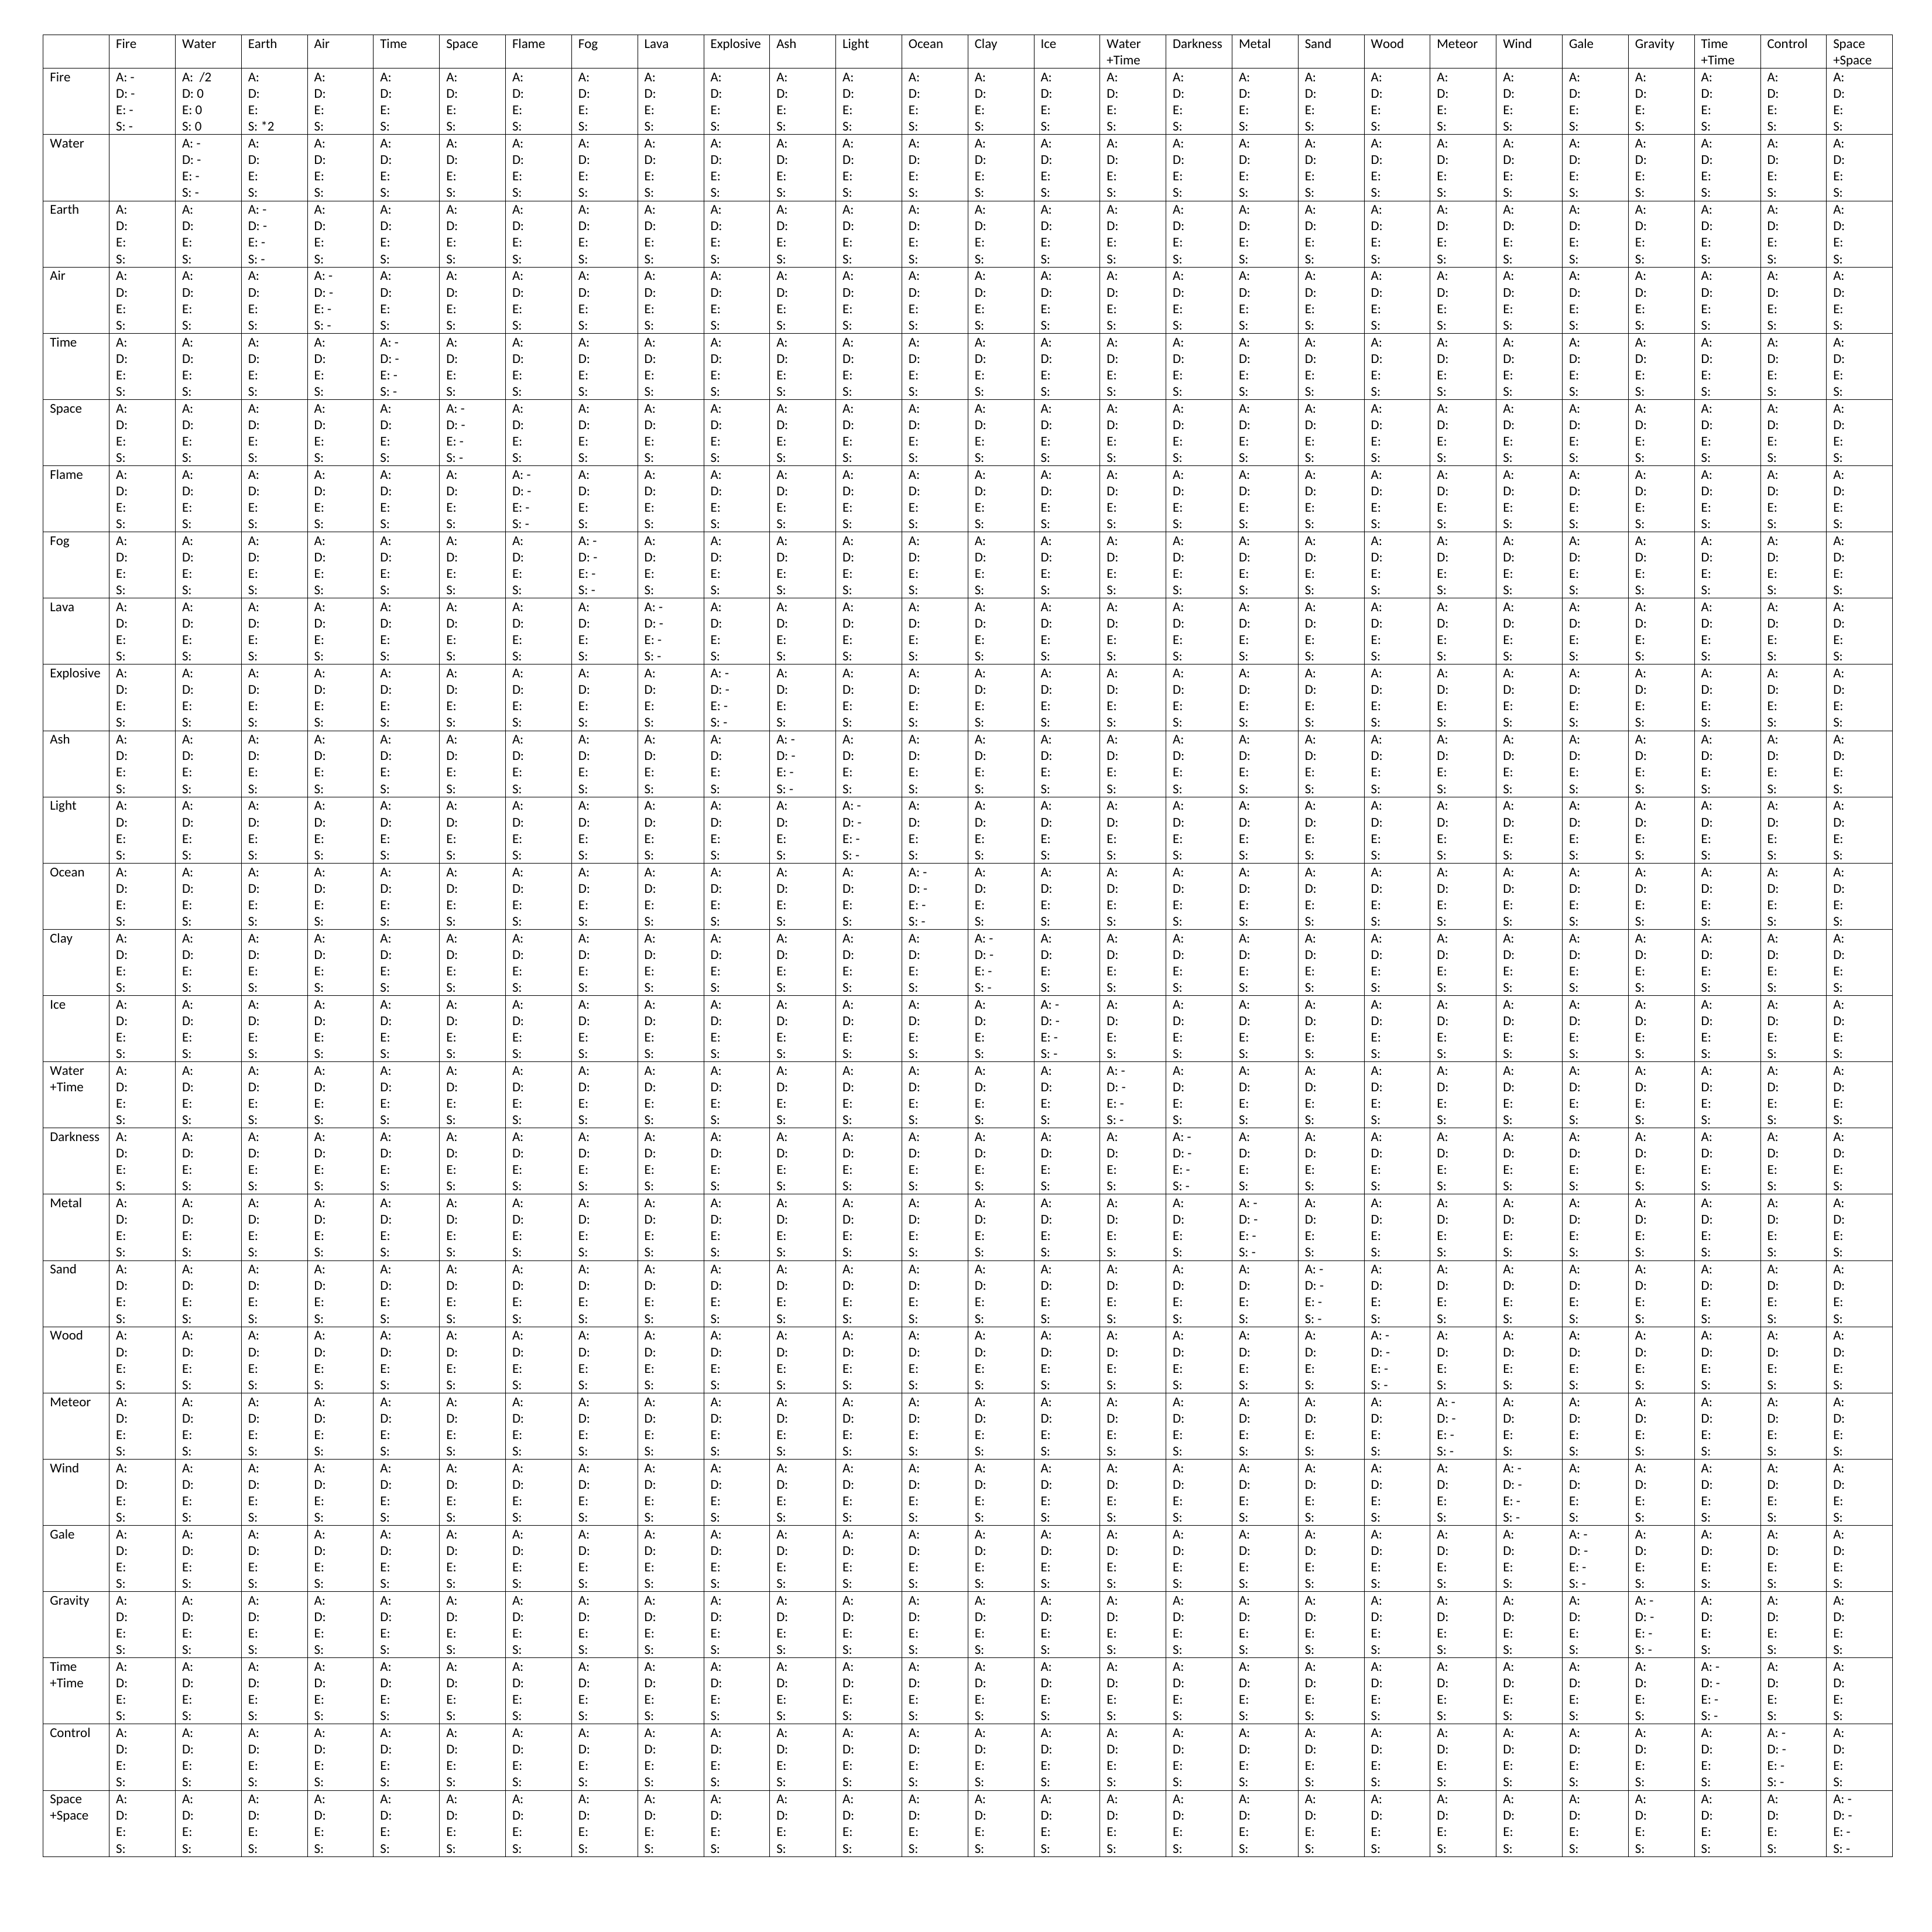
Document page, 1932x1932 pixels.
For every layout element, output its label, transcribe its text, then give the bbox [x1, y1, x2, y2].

table_cell A: D: E: S: [1232, 996, 1298, 1061]
table_cell A: D: E: S: [1430, 797, 1496, 863]
table_cell A: D: E: S: [109, 400, 175, 465]
table_cell A: D: E: S: [308, 1128, 373, 1194]
table_cell A: D: E: S: [572, 1327, 638, 1393]
table_cell A: D: E: S: [1563, 930, 1628, 995]
table_cell A: D: E: S: [308, 1592, 373, 1657]
table_cell A: D: E: S: [1695, 135, 1760, 200]
table_cell A: D: E: S: [968, 996, 1034, 1061]
table_cell A: D: E: S: [308, 532, 373, 598]
table_cell A: D: E: S: [1430, 68, 1496, 134]
table_cell A: D: E: S: [770, 797, 835, 863]
table_cell A: D: E: S: [704, 1791, 769, 1856]
table_cell A: D: E: S: [308, 1526, 373, 1591]
table_cell A: D: E: S: [374, 1128, 439, 1194]
table_cell A: D: E: S: [1034, 1658, 1099, 1724]
table_cell A: D: E: S: [770, 1526, 835, 1591]
table_cell A: D: E: S: [440, 598, 505, 664]
table_cell A: D: E: S: [1563, 1791, 1628, 1856]
table_cell A: D: E: S: [1563, 1327, 1628, 1393]
table_cell A: D: E: S: [506, 864, 571, 929]
table_cell A: D: E: S: [836, 1128, 902, 1194]
table_cell A: D: E: S: [1761, 1194, 1826, 1260]
table_cell A: D: E: S: [770, 334, 835, 399]
table_cell A: D: E: S: [1563, 1592, 1628, 1657]
table_cell A: D: E: S: [109, 598, 175, 664]
table_cell A: D: E: S: [1232, 1128, 1298, 1194]
table_cell A: D: E: S: [968, 1460, 1034, 1525]
table_cell A: D: E: S: [1034, 797, 1099, 863]
table_cell A: D: E: S: [704, 864, 769, 929]
table_cell Space +Space [43, 1791, 109, 1856]
table_cell A: D: E: S: [704, 201, 769, 267]
table_cell A: D: E: S: [1496, 996, 1562, 1061]
table_cell A: D: E: S: [1629, 466, 1694, 532]
table_cell Fire [43, 68, 109, 134]
table_cell A: D: E: S: [109, 1062, 175, 1128]
table_cell Time [43, 334, 109, 399]
table_cell A: D: E: S: [836, 864, 902, 929]
table_cell A: D: E: S: [308, 797, 373, 863]
table_header Fog [572, 35, 638, 68]
table_cell A: D: E: S: [176, 1658, 241, 1724]
table_cell A: D: E: S: [440, 1526, 505, 1591]
table_cell A: D: E: S: [506, 334, 571, 399]
table_cell A: D: E: S: [1629, 1128, 1694, 1194]
table_cell A: D: E: S: [109, 797, 175, 863]
table_cell A: D: E: S: [1695, 1724, 1760, 1790]
table_cell A: D: E: S: [1629, 1791, 1694, 1856]
table_cell Sand [43, 1261, 109, 1327]
table_cell A: D: E: S: [1034, 334, 1099, 399]
table_cell A: D: E: S: [176, 864, 241, 929]
table_cell A: D: E: S: [440, 1791, 505, 1856]
table_cell A: D: E: S: [1430, 1327, 1496, 1393]
table_cell A: D: E: S: [1232, 1327, 1298, 1393]
table_cell A: D: E: S: [176, 1327, 241, 1393]
table_cell A: D: E: S: [1430, 996, 1496, 1061]
table_header Water +Time [1100, 35, 1166, 68]
table_cell A: D: E: S: [506, 1724, 571, 1790]
table_header [43, 35, 109, 68]
table_cell A: D: E: S: [1827, 1327, 1892, 1393]
table_cell A: D: E: S: [1034, 1592, 1099, 1657]
table_cell A: D: E: S: [1232, 731, 1298, 797]
table_cell A: D: E: S: [572, 135, 638, 200]
table_cell Fog [43, 532, 109, 598]
table_cell A: D: E: S: [1232, 1261, 1298, 1327]
table_cell A: D: E: S: [770, 268, 835, 333]
table_cell A: D: E: S: [572, 864, 638, 929]
table_cell Ash [43, 731, 109, 797]
table_cell A: D: E: S: [572, 1724, 638, 1790]
table_cell A: D: E: S: [109, 1261, 175, 1327]
table_cell A: D: E: S: [506, 797, 571, 863]
table_cell A: D: E: S: [1629, 135, 1694, 200]
table_cell A: D: E: S: [1695, 268, 1760, 333]
table_cell A: D: E: S: [1496, 1658, 1562, 1724]
table_cell A: D: E: S: [836, 532, 902, 598]
table_cell A: D: E: S: [440, 996, 505, 1061]
table_cell A: D: E: S: [374, 996, 439, 1061]
table_cell A: D: E: S: [902, 1460, 968, 1525]
table_cell A: D: E: S: [176, 996, 241, 1061]
table_cell A: D: E: S: [1430, 1062, 1496, 1128]
table_cell A: D: E: S: [1166, 1791, 1232, 1856]
table_cell A: D: E: S: [968, 664, 1034, 730]
table_cell A: D: E: S: [1761, 532, 1826, 598]
table_cell A: D: E: S: [638, 68, 704, 134]
table_cell A: D: E: S: [638, 864, 704, 929]
table_cell A: D: E: S: [1299, 1592, 1364, 1657]
table_cell A: D: E: S: [506, 1062, 571, 1128]
table_cell A: D: E: S: [374, 135, 439, 200]
table_cell A: D: E: S: [704, 1327, 769, 1393]
table_cell A: D: E: S: [1695, 996, 1760, 1061]
table_cell A: D: E: S: [572, 930, 638, 995]
table_cell A: D: E: S: [1232, 1658, 1298, 1724]
table_cell A: D: E: S: [374, 1791, 439, 1856]
table_cell A: D: E: S: [1496, 731, 1562, 797]
table_cell A: D: E: S: [1629, 996, 1694, 1061]
table_cell A: D: E: S: [242, 1128, 307, 1194]
table_cell A: D: E: S: [374, 797, 439, 863]
table_cell A: D: E: S: [1827, 731, 1892, 797]
table_cell Ice [43, 996, 109, 1061]
table_cell A: D: E: S: [109, 1327, 175, 1393]
table_cell A: D: E: S: [1563, 334, 1628, 399]
table_cell A: D: E: S: [1299, 1791, 1364, 1856]
table_cell Clay [43, 930, 109, 995]
table_cell A: D: E: S: [242, 400, 307, 465]
table_header Flame [506, 35, 571, 68]
table_cell A: D: E: S: [440, 1128, 505, 1194]
table_cell A: D: E: S: [638, 1327, 704, 1393]
table_cell A: D: E: S: [902, 201, 968, 267]
table_cell A: D: E: S: [1695, 598, 1760, 664]
table_cell A: D: E: S: [836, 1327, 902, 1393]
table_cell A: D: E: S: [1629, 1658, 1694, 1724]
table_cell A: D: E: S: [109, 1526, 175, 1591]
table_cell A: D: E: S: [902, 466, 968, 532]
table_cell A: D: E: S: [1496, 1261, 1562, 1327]
table_cell A: D: E: S: [1365, 1658, 1430, 1724]
table_cell A: D: E: S: [109, 1128, 175, 1194]
table_cell A: D: E: S: [1827, 1592, 1892, 1657]
table_cell A: D: E: S: [1299, 1526, 1364, 1591]
table_cell A: D: E: S: [109, 731, 175, 797]
table_cell A: D: E: S: [374, 400, 439, 465]
table_cell A: D: E: S: [242, 532, 307, 598]
table_cell A: D: E: S: [638, 1194, 704, 1260]
table_cell A: D: E: S: [1299, 996, 1364, 1061]
table_cell A: D: E: S: [374, 1658, 439, 1724]
table_cell A: D: E: S: [1629, 268, 1694, 333]
table_cell A: D: E: S: [1827, 1393, 1892, 1459]
table_cell A: D: E: S: [506, 1128, 571, 1194]
table_cell A: D: E: S: [1496, 1194, 1562, 1260]
table_cell A: D: E: S: [1299, 400, 1364, 465]
table_cell A: D: E: S: [308, 731, 373, 797]
table_cell A: D: E: S: [704, 996, 769, 1061]
table_cell A: D: E: S: [638, 1062, 704, 1128]
table_cell A: D: E: S: [1100, 68, 1166, 134]
table_cell A: D: E: S: [242, 731, 307, 797]
table_cell A: D: E: S: [1299, 1460, 1364, 1525]
table_cell Flame [43, 466, 109, 532]
table_cell A: D: E: S: [1430, 466, 1496, 532]
table_cell A: D: E: S: [440, 68, 505, 134]
table_cell A: D: E: S: [1695, 1327, 1760, 1393]
table_cell A: D: E: S: [638, 1261, 704, 1327]
table_cell A: D: E: S: [1100, 996, 1166, 1061]
table_cell A: D: E: S: [308, 1194, 373, 1260]
table_cell A: D: E: S: [1761, 400, 1826, 465]
table_cell A: D: E: S: [1166, 1062, 1232, 1128]
table_cell A: D: E: S: [109, 864, 175, 929]
table_cell A: D: E: S: [1827, 268, 1892, 333]
table_cell A: D: E: S: [1496, 400, 1562, 465]
table_cell A: D: E: S: [902, 68, 968, 134]
table_cell A: D: E: S: [1232, 135, 1298, 200]
table_cell A: D: E: S: [968, 864, 1034, 929]
table_cell A: D: E: S: [968, 68, 1034, 134]
table_cell A: D: E: S: [506, 664, 571, 730]
table_cell A: D: E: S: [1100, 1128, 1166, 1194]
table_cell A: D: E: S: [572, 664, 638, 730]
table_cell A: D: E: S: [242, 135, 307, 200]
table_cell Meteor [43, 1393, 109, 1459]
table_cell A: D: E: S: [506, 930, 571, 995]
table_cell A: - D: - E: - S: - [572, 532, 638, 598]
table_cell A: D: E: S: [1761, 135, 1826, 200]
table_cell A: D: E: S: [242, 1724, 307, 1790]
table_cell A: D: E: S: [1232, 1062, 1298, 1128]
table_cell A: D: E: S: [1827, 400, 1892, 465]
table_cell A: D: E: S: [1100, 1194, 1166, 1260]
table_cell A: D: E: S: [1034, 1460, 1099, 1525]
table_cell A: D: E: S: [1100, 1791, 1166, 1856]
table_cell A: D: E: S: [1299, 466, 1364, 532]
table_cell A: D: E: S: [1629, 1194, 1694, 1260]
table_cell Water [43, 135, 109, 200]
table_cell A: D: E: S: [1629, 1460, 1694, 1525]
table_cell A: D: E: S: [308, 201, 373, 267]
table_cell A: D: E: S: [1695, 466, 1760, 532]
table_cell A: D: E: S: [1034, 1724, 1099, 1790]
table_cell A: D: E: S: [1299, 268, 1364, 333]
table_cell A: D: E: S: [836, 1724, 902, 1790]
table_cell A: D: E: S: [638, 1393, 704, 1459]
table_cell A: D: E: S: [1496, 1128, 1562, 1194]
table_cell A: D: E: S: [1761, 1791, 1826, 1856]
table_cell A: D: E: S: [902, 1261, 968, 1327]
table_cell A: D: E: S: [242, 268, 307, 333]
table_cell A: D: E: S: [1100, 400, 1166, 465]
table_cell A: D: E: S: [1100, 135, 1166, 200]
table_cell A: D: E: S: [1563, 1128, 1628, 1194]
table_cell A: D: E: S: [1827, 598, 1892, 664]
table_cell A: D: E: S: [572, 68, 638, 134]
table_cell A: D: E: S: [440, 1261, 505, 1327]
table_cell A: D: E: S: [572, 598, 638, 664]
table_cell A: D: E: S: [308, 1791, 373, 1856]
table_cell A: D: E: S: [176, 1261, 241, 1327]
table_cell A: - D: - E: - S: - [1496, 1460, 1562, 1525]
table_cell A: D: E: S: [1232, 1791, 1298, 1856]
table_cell A: D: E: S: [770, 532, 835, 598]
table_cell A: D: E: S: [1761, 268, 1826, 333]
table_cell Light [43, 797, 109, 863]
table_cell A: D: E: S: [704, 930, 769, 995]
table_cell A: D: E: S: [1563, 268, 1628, 333]
table_cell A: D: E: S: [836, 1460, 902, 1525]
table_cell A: D: E: S: [440, 466, 505, 532]
table_cell A: D: E: S: [572, 1658, 638, 1724]
table_cell A: D: E: S: [902, 1791, 968, 1856]
table_cell A: D: E: S: [902, 532, 968, 598]
table_cell A: D: E: S: [1563, 864, 1628, 929]
table_cell A: D: E: S: [1166, 1327, 1232, 1393]
table_cell A: D: E: S: [1100, 864, 1166, 929]
table_cell A: D: E: S: [1827, 1194, 1892, 1260]
table_header Ocean [902, 35, 968, 68]
table_cell A: D: E: S: [704, 1724, 769, 1790]
table_cell A: - D: - E: - S: - [638, 598, 704, 664]
table_cell A: D: E: S: [176, 1592, 241, 1657]
table_cell A: - D: - E: - S: - [836, 797, 902, 863]
table_cell A: D: E: S: [1496, 1791, 1562, 1856]
table_cell A: D: E: S: [1166, 1261, 1232, 1327]
table_cell A: D: E: S: [1166, 1526, 1232, 1591]
table_cell A: D: E: S: [770, 930, 835, 995]
table_cell A: D: E: S: [572, 1592, 638, 1657]
table_cell A: D: E: S: [902, 1327, 968, 1393]
table_cell A: D: E: S: [1166, 532, 1232, 598]
table_cell A: D: E: S: [1430, 1460, 1496, 1525]
table_cell A: D: E: S: [1695, 1062, 1760, 1128]
table_header Ash [770, 35, 835, 68]
table_cell A: D: E: S: [440, 731, 505, 797]
table_cell A: D: E: S: [704, 532, 769, 598]
table_cell A: D: E: S: [1629, 1261, 1694, 1327]
table_cell A: D: E: S: [1629, 1724, 1694, 1790]
table_cell A: D: E: S: [374, 1393, 439, 1459]
table_cell A: D: E: S: [1430, 598, 1496, 664]
table_header Gravity [1629, 35, 1694, 68]
table_cell A: D: E: S: [1761, 201, 1826, 267]
table_cell A: D: E: S: [968, 466, 1034, 532]
table_cell A: D: E: S: [1365, 135, 1430, 200]
table_cell A: D: E: S: [902, 664, 968, 730]
table_cell A: D: E: S: [836, 334, 902, 399]
table_cell A: D: E: S: [1563, 1658, 1628, 1724]
table_cell A: D: E: S: [1034, 1791, 1099, 1856]
table_cell A: D: E: S: [1695, 930, 1760, 995]
table_cell A: - D: - E: - S: - [1299, 1261, 1364, 1327]
table_cell A: D: E: S: [770, 1791, 835, 1856]
table_header Time +Time [1695, 35, 1760, 68]
table_cell A: D: E: S: [506, 68, 571, 134]
table_cell A: D: E: S: [440, 1327, 505, 1393]
table_cell A: D: E: S: [704, 731, 769, 797]
table_cell A: D: E: S: [440, 135, 505, 200]
table_cell A: D: E: S: [506, 400, 571, 465]
table_header Explosive [704, 35, 769, 68]
table_cell A: D: E: S: [1166, 1460, 1232, 1525]
table_cell A: D: E: S: [308, 996, 373, 1061]
table_cell A: D: E: S: [1034, 1261, 1099, 1327]
table_cell A: D: E: S: [1100, 731, 1166, 797]
table_cell A: - D: - E: - S: - [109, 68, 175, 134]
table_cell A: D: E: S: [1365, 1194, 1430, 1260]
table_cell A: D: E: S: [572, 1460, 638, 1525]
table_cell A: D: E: S: [440, 930, 505, 995]
table_cell A: D: E: S: [1496, 930, 1562, 995]
table_cell A: D: E: S: [242, 996, 307, 1061]
table_cell A: D: E: S: [1166, 797, 1232, 863]
table_cell A: D: E: S: [374, 1526, 439, 1591]
table_cell A: D: E: S: [836, 731, 902, 797]
table_cell Wind [43, 1460, 109, 1525]
table_cell A: D: E: S: [506, 201, 571, 267]
table_cell A: D: E: S: [1299, 1194, 1364, 1260]
table_cell A: D: E: S: [440, 1592, 505, 1657]
table_cell A: D: E: S: [968, 1526, 1034, 1591]
table_cell A: D: E: S: [968, 1194, 1034, 1260]
table_cell A: D: E: S: [1695, 797, 1760, 863]
table_cell A: D: E: S: [1629, 400, 1694, 465]
table_cell A: D: E: S: [1761, 1592, 1826, 1657]
table_cell A: D: E: S: [1232, 864, 1298, 929]
table_cell A: D: E: S: [902, 1062, 968, 1128]
table_cell A: D: E: S: [1299, 1658, 1364, 1724]
table_cell A: D: E: S: [1827, 664, 1892, 730]
table_cell A: D: E: S: [308, 664, 373, 730]
table_cell A: D: E: S: [1761, 68, 1826, 134]
table_cell A: - D: - E: - S: - [1827, 1791, 1892, 1856]
table_cell A: - D: - E: - S: - [1761, 1724, 1826, 1790]
table_cell Darkness [43, 1128, 109, 1194]
table_cell A: D: E: S: [836, 1393, 902, 1459]
table_header Fire [109, 35, 175, 68]
table_cell A: D: E: S: [1496, 1062, 1562, 1128]
table_cell A: D: E: S: [1827, 68, 1892, 134]
table_cell A: D: E: S: [242, 334, 307, 399]
table_cell A: D: E: S: [1232, 268, 1298, 333]
table_cell A: D: E: S: [1034, 466, 1099, 532]
table_cell A: D: E: S: [902, 1128, 968, 1194]
table_cell A: D: E: S: [1629, 1062, 1694, 1128]
table_cell A: D: E: S: [1496, 334, 1562, 399]
table_cell A: D: E: S: [1695, 1592, 1760, 1657]
table_cell A: D: E: S: [1563, 466, 1628, 532]
table_cell A: D: E: S: [1100, 201, 1166, 267]
table_cell A: D: E: S: [638, 797, 704, 863]
table_cell A: D: E: S: [1034, 1393, 1099, 1459]
table_cell A: D: E: S: [374, 68, 439, 134]
table_cell A: D: E: S: [308, 1658, 373, 1724]
table_cell A: D: E: S: [308, 598, 373, 664]
table_cell A: D: E: S: [1100, 1592, 1166, 1657]
table_cell A: D: E: S: *2 [242, 68, 307, 134]
table_cell A: D: E: S: [968, 598, 1034, 664]
table_cell A: D: E: S: [770, 1327, 835, 1393]
table_cell A: D: E: S: [1827, 1128, 1892, 1194]
table_cell A: D: E: S: [902, 268, 968, 333]
table_cell A: D: E: S: [440, 532, 505, 598]
table_cell A: D: E: S: [1034, 864, 1099, 929]
table_cell A: D: E: S: [638, 996, 704, 1061]
table_cell A: D: E: S: [1629, 334, 1694, 399]
table_cell A: D: E: S: [440, 1724, 505, 1790]
table_cell A: D: E: S: [1827, 864, 1892, 929]
table_cell A: D: E: S: [1563, 68, 1628, 134]
table_header Space +Space [1827, 35, 1892, 68]
table_cell A: D: E: S: [109, 334, 175, 399]
table_cell A: D: E: S: [1695, 1393, 1760, 1459]
table_cell A: D: E: S: [1629, 864, 1694, 929]
table_cell A: - D: - E: - S: - [1430, 1393, 1496, 1459]
table_cell A: D: E: S: [1695, 864, 1760, 929]
table_header Meteor [1430, 35, 1496, 68]
table_cell A: D: E: S: [308, 1327, 373, 1393]
table_cell A: D: E: S: [1034, 1327, 1099, 1393]
table_cell A: D: E: S: [1496, 1393, 1562, 1459]
table_cell A: D: E: S: [1232, 68, 1298, 134]
table_cell Explosive [43, 664, 109, 730]
table_cell A: D: E: S: [1695, 1261, 1760, 1327]
table_cell A: D: E: S: [242, 1460, 307, 1525]
table_cell A: D: E: S: [506, 268, 571, 333]
table_cell A: D: E: S: [1232, 1526, 1298, 1591]
table_cell A: D: E: S: [638, 731, 704, 797]
table_cell A: D: E: S: [902, 797, 968, 863]
table_cell A: D: E: S: [770, 664, 835, 730]
table_cell A: D: E: S: [572, 1261, 638, 1327]
table_cell A: D: E: S: [770, 996, 835, 1061]
table_cell A: D: E: S: [968, 1724, 1034, 1790]
table_cell A: D: E: S: [176, 1460, 241, 1525]
table_cell A: D: E: S: [1232, 532, 1298, 598]
table_cell A: D: E: S: [506, 1261, 571, 1327]
table_cell A: D: E: S: [109, 664, 175, 730]
table_cell A: D: E: S: [902, 996, 968, 1061]
table_cell A: D: E: S: [1100, 1261, 1166, 1327]
table_cell A: D: E: S: [704, 268, 769, 333]
table_cell A: D: E: S: [109, 466, 175, 532]
table_cell A: D: E: S: [1166, 731, 1232, 797]
table_cell A: D: E: S: [242, 466, 307, 532]
table_cell A: D: E: S: [1827, 1658, 1892, 1724]
table_cell A: D: E: S: [1365, 334, 1430, 399]
table_cell A: D: E: S: [1761, 1526, 1826, 1591]
table_cell A: D: E: S: [572, 1128, 638, 1194]
table_cell A: D: E: S: [572, 268, 638, 333]
table_cell A: D: E: S: [704, 1128, 769, 1194]
table_cell A: D: E: S: [1761, 996, 1826, 1061]
table_cell [109, 135, 175, 200]
table_cell A: D: E: S: [1166, 1658, 1232, 1724]
table_cell A: D: E: S: [704, 1062, 769, 1128]
table_cell A: D: E: S: [1100, 1724, 1166, 1790]
table_cell A: D: E: S: [1166, 864, 1232, 929]
table_cell A: D: E: S: [1365, 1128, 1430, 1194]
table_cell A: D: E: S: [968, 1658, 1034, 1724]
table_cell A: D: E: S: [902, 1658, 968, 1724]
table_cell A: D: E: S: [704, 797, 769, 863]
table_cell A: D: E: S: [1299, 598, 1364, 664]
table_cell A: D: E: S: [1827, 996, 1892, 1061]
table_cell A: D: E: S: [968, 268, 1034, 333]
table_cell A: D: E: S: [1299, 532, 1364, 598]
table_cell A: D: E: S: [1166, 334, 1232, 399]
table_cell A: D: E: S: [968, 334, 1034, 399]
table_cell A: D: E: S: [506, 598, 571, 664]
table_cell A: D: E: S: [1695, 201, 1760, 267]
table_cell A: D: E: S: [1166, 1592, 1232, 1657]
table_cell A: D: E: S: [1496, 1592, 1562, 1657]
table_cell A: D: E: S: [1166, 930, 1232, 995]
table_cell A: D: E: S: [836, 1791, 902, 1856]
table_cell A: D: E: S: [1100, 532, 1166, 598]
table_cell A: D: E: S: [374, 1194, 439, 1260]
table_cell A: D: E: S: [1430, 731, 1496, 797]
table_cell A: D: E: S: [902, 1526, 968, 1591]
table_cell A: D: E: S: [1629, 598, 1694, 664]
table_cell A: D: E: S: [242, 930, 307, 995]
table_cell A: D: E: S: [968, 532, 1034, 598]
table_cell A: D: E: S: [1827, 1526, 1892, 1591]
table_cell A: D: E: S: [242, 1062, 307, 1128]
table_cell A: D: E: S: [1299, 1724, 1364, 1790]
table_cell A: D: E: S: [1365, 201, 1430, 267]
table_header Clay [968, 35, 1034, 68]
table_cell A: D: E: S: [1695, 532, 1760, 598]
table_cell A: D: E: S: [1496, 201, 1562, 267]
table_cell A: D: E: S: [1100, 1327, 1166, 1393]
table_cell A: D: E: S: [374, 466, 439, 532]
table_cell A: D: E: S: [506, 532, 571, 598]
table_cell A: D: E: S: [1761, 466, 1826, 532]
table_cell A: D: E: S: [836, 1592, 902, 1657]
table_cell A: D: E: S: [704, 1393, 769, 1459]
table_cell A: D: E: S: [1430, 400, 1496, 465]
table_cell A: D: E: S: [1695, 68, 1760, 134]
table_cell A: D: E: S: [1232, 466, 1298, 532]
table_cell A: D: E: S: [770, 1724, 835, 1790]
table_cell A: D: E: S: [1365, 1526, 1430, 1591]
table_cell A: D: E: S: [572, 1526, 638, 1591]
table_cell A: D: E: S: [308, 864, 373, 929]
table_cell A: D: E: S: [968, 201, 1034, 267]
table_cell A: D: E: S: [1827, 334, 1892, 399]
table_cell A: D: E: S: [176, 334, 241, 399]
table_cell A: D: E: S: [1365, 532, 1430, 598]
table_header Control [1761, 35, 1826, 68]
table_header Wood [1365, 35, 1430, 68]
table_cell A: D: E: S: [638, 1791, 704, 1856]
table_cell A: D: E: S: [1299, 797, 1364, 863]
table_cell A: D: E: S: [1695, 1128, 1760, 1194]
table_cell A: D: E: S: [836, 664, 902, 730]
table_cell A: D: E: S: [440, 1460, 505, 1525]
table_cell A: D: E: S: [308, 1062, 373, 1128]
table_cell A: - D: - E: - S: - [1695, 1658, 1760, 1724]
table_cell A: D: E: S: [1166, 1724, 1232, 1790]
table_cell A: D: E: S: [770, 400, 835, 465]
table_cell A: D: E: S: [572, 1062, 638, 1128]
table_cell A: D: E: S: [1034, 135, 1099, 200]
table_cell A: D: E: S: [1563, 1393, 1628, 1459]
table_cell A: D: E: S: [1563, 1460, 1628, 1525]
table_cell A: D: E: S: [1034, 268, 1099, 333]
table_cell A: D: E: S: [638, 135, 704, 200]
table_cell A: D: E: S: [1496, 1724, 1562, 1790]
table_cell A: D: E: S: [1496, 68, 1562, 134]
table_cell Metal [43, 1194, 109, 1260]
table_cell A: D: E: S: [1496, 1327, 1562, 1393]
table_cell A: D: E: S: [1563, 1261, 1628, 1327]
table_cell A: D: E: S: [1563, 201, 1628, 267]
table_cell A: D: E: S: [1761, 598, 1826, 664]
table_cell A: D: E: S: [1629, 797, 1694, 863]
table_cell A: D: E: S: [308, 466, 373, 532]
table_cell A: D: E: S: [1232, 1592, 1298, 1657]
table_cell A: D: E: S: [1629, 68, 1694, 134]
table_cell A: D: E: S: [176, 1194, 241, 1260]
table_cell A: D: E: S: [374, 664, 439, 730]
table_cell A: D: E: S: [1365, 1791, 1430, 1856]
table_cell A: D: E: S: [638, 334, 704, 399]
table_cell A: D: E: S: [1166, 201, 1232, 267]
table_cell A: D: E: S: [704, 1460, 769, 1525]
table_cell A: D: E: S: [374, 1724, 439, 1790]
table_cell A: D: E: S: [176, 400, 241, 465]
table_cell A: D: E: S: [1563, 797, 1628, 863]
table_cell A: D: E: S: [176, 664, 241, 730]
table_cell A: D: E: S: [440, 1062, 505, 1128]
table_cell A: D: E: S: [1365, 400, 1430, 465]
table_cell A: D: E: S: [1629, 1526, 1694, 1591]
table_cell A: D: E: S: [1629, 731, 1694, 797]
table_cell A: D: E: S: [242, 1526, 307, 1591]
table_cell A: D: E: S: [770, 1062, 835, 1128]
table_cell A: D: E: S: [1430, 532, 1496, 598]
table_cell A: D: E: S: [638, 466, 704, 532]
table_cell A: D: E: S: [1563, 1194, 1628, 1260]
table_cell A: D: E: S: [1299, 731, 1364, 797]
table_cell A: D: E: S: [1100, 1393, 1166, 1459]
table_cell A: D: E: S: [1365, 268, 1430, 333]
table_cell A: - D: - E: - S: - [1365, 1327, 1430, 1393]
table_cell A: D: E: S: [374, 930, 439, 995]
table_cell A: D: E: S: [1365, 1460, 1430, 1525]
table_cell A: D: E: S: [836, 201, 902, 267]
table_cell A: D: E: S: [1430, 1526, 1496, 1591]
table_cell A: D: E: S: [704, 1592, 769, 1657]
table_cell A: D: E: S: [440, 1194, 505, 1260]
table_cell A: D: E: S: [1695, 334, 1760, 399]
table_cell A: D: E: S: [1761, 731, 1826, 797]
table_cell A: D: E: S: [1496, 532, 1562, 598]
table_cell A: D: E: S: [109, 1194, 175, 1260]
table_cell A: D: E: S: [1365, 864, 1430, 929]
table_cell A: D: E: S: [1430, 864, 1496, 929]
table_cell A: D: E: S: [308, 930, 373, 995]
table_cell A: D: E: S: [506, 1460, 571, 1525]
table_cell A: D: E: S: [1430, 1592, 1496, 1657]
table_cell A: D: E: S: [572, 797, 638, 863]
table_cell A: D: E: S: [1166, 268, 1232, 333]
table_cell A: D: E: S: [1232, 1724, 1298, 1790]
table_cell A: D: E: S: [308, 400, 373, 465]
table_cell A: D: E: S: [1827, 1261, 1892, 1327]
table_cell A: D: E: S: [308, 1724, 373, 1790]
table_cell A: D: E: S: [1629, 532, 1694, 598]
table_cell A: D: E: S: [1034, 1194, 1099, 1260]
table_cell A: D: E: S: [308, 334, 373, 399]
table_cell Ocean [43, 864, 109, 929]
table_cell A: D: E: S: [1496, 135, 1562, 200]
table_cell A: D: E: S: [638, 930, 704, 995]
table_cell A: D: E: S: [704, 400, 769, 465]
table_cell A: D: E: S: [1365, 1724, 1430, 1790]
table_cell A: D: E: S: [1100, 930, 1166, 995]
table_cell A: D: E: S: [1761, 664, 1826, 730]
table_cell A: D: E: S: [836, 466, 902, 532]
table_cell A: D: E: S: [836, 1062, 902, 1128]
table_cell A: D: E: S: [1496, 797, 1562, 863]
table_cell A: D: E: S: [572, 731, 638, 797]
table_cell A: D: E: S: [1430, 1658, 1496, 1724]
table_cell A: D: E: S: [1563, 1062, 1628, 1128]
table_cell A: D: E: S: [242, 864, 307, 929]
table_cell A: D: E: S: [1166, 466, 1232, 532]
table_cell A: D: E: S: [1761, 334, 1826, 399]
table_cell A: D: E: S: [176, 1062, 241, 1128]
table_cell A: D: E: S: [176, 797, 241, 863]
table_cell A: D: E: S: [1299, 334, 1364, 399]
table_cell A: D: E: S: [902, 598, 968, 664]
table_header Metal [1232, 35, 1298, 68]
table_cell A: D: E: S: [1761, 930, 1826, 995]
table_cell A: D: E: S: [1695, 731, 1760, 797]
table_cell A: D: E: S: [1100, 334, 1166, 399]
table_cell A: D: E: S: [1629, 1327, 1694, 1393]
table_cell A: D: E: S: [770, 1393, 835, 1459]
table_cell A: D: E: S: [572, 996, 638, 1061]
table_header Lava [638, 35, 704, 68]
table_cell A: - D: - E: - S: - [242, 201, 307, 267]
table_cell A: - D: - E: - S: - [1629, 1592, 1694, 1657]
table_cell A: D: E: S: [1629, 1393, 1694, 1459]
table_cell A: D: E: S: [1563, 664, 1628, 730]
table_cell A: - D: - E: - S: - [968, 930, 1034, 995]
table_cell A: D: E: S: [506, 1592, 571, 1657]
table_cell A: - D: - E: - S: - [440, 400, 505, 465]
table_header Time [374, 35, 439, 68]
table_cell A: D: E: S: [1430, 1261, 1496, 1327]
table_cell A: D: E: S: [638, 1460, 704, 1525]
table_cell A: D: E: S: [1299, 864, 1364, 929]
table_cell A: D: E: S: [109, 996, 175, 1061]
table_cell A: D: E: S: [770, 68, 835, 134]
table_cell A: D: E: S: [1695, 400, 1760, 465]
table_cell A: D: E: S: [176, 1393, 241, 1459]
table_cell A: D: E: S: [968, 1393, 1034, 1459]
table_cell A: D: E: S: [836, 68, 902, 134]
table_cell A: D: E: S: [1365, 466, 1430, 532]
table_cell A: D: E: S: [1430, 135, 1496, 200]
table_cell Time +Time [43, 1658, 109, 1724]
table_cell A: D: E: S: [1827, 201, 1892, 267]
table_cell A: D: E: S: [638, 532, 704, 598]
table_cell A: D: E: S: [1299, 1327, 1364, 1393]
table_cell A: D: E: S: [836, 400, 902, 465]
table_cell A: D: E: S: [1430, 1791, 1496, 1856]
table_cell A: D: E: S: [638, 664, 704, 730]
table_cell A: D: E: S: [1563, 731, 1628, 797]
table_cell A: D: E: S: [638, 1724, 704, 1790]
table_cell A: D: E: S: [572, 1791, 638, 1856]
table_cell A: D: E: S: [374, 1592, 439, 1657]
table_cell A: - D: - E: - S: - [1166, 1128, 1232, 1194]
table_cell A: /2 D: 0 E: 0 S: 0 [176, 68, 241, 134]
table_cell A: D: E: S: [1695, 1194, 1760, 1260]
table_cell A: D: E: S: [638, 201, 704, 267]
table_cell A: D: E: S: [1299, 664, 1364, 730]
table_cell A: D: E: S: [1232, 598, 1298, 664]
table_cell A: D: E: S: [109, 1460, 175, 1525]
table_cell A: D: E: S: [968, 1791, 1034, 1856]
table_cell A: D: E: S: [1761, 1062, 1826, 1128]
table_cell A: D: E: S: [176, 1791, 241, 1856]
table_cell A: D: E: S: [836, 1261, 902, 1327]
table_cell A: D: E: S: [902, 1194, 968, 1260]
table_header Light [836, 35, 902, 68]
table_cell A: D: E: S: [1365, 797, 1430, 863]
table_cell A: D: E: S: [902, 731, 968, 797]
table_cell A: D: E: S: [1034, 1062, 1099, 1128]
table_cell A: D: E: S: [506, 1327, 571, 1393]
table_cell A: D: E: S: [770, 466, 835, 532]
table_cell A: D: E: S: [308, 1393, 373, 1459]
table_cell A: D: E: S: [902, 930, 968, 995]
table_cell A: D: E: S: [902, 400, 968, 465]
table_cell A: D: E: S: [176, 731, 241, 797]
table_cell A: - D: - E: - S: - [770, 731, 835, 797]
table_cell A: D: E: S: [440, 1658, 505, 1724]
table_cell A: D: E: S: [374, 532, 439, 598]
table_cell A: - D: - E: - S: - [374, 334, 439, 399]
table_cell A: D: E: S: [704, 68, 769, 134]
table_cell A: D: E: S: [440, 664, 505, 730]
table_cell A: D: E: S: [440, 334, 505, 399]
table_cell A: D: E: S: [1695, 1526, 1760, 1591]
table_cell A: D: E: S: [109, 532, 175, 598]
table_cell A: D: E: S: [1232, 201, 1298, 267]
table_cell A: D: E: S: [1034, 201, 1099, 267]
table_cell A: D: E: S: [374, 201, 439, 267]
table_cell A: D: E: S: [638, 268, 704, 333]
table_cell A: D: E: S: [1166, 400, 1232, 465]
table_cell A: D: E: S: [1100, 268, 1166, 333]
table_header Air [308, 35, 373, 68]
table_cell A: D: E: S: [1761, 1658, 1826, 1724]
table_cell A: D: E: S: [440, 201, 505, 267]
table_cell A: D: E: S: [374, 598, 439, 664]
table_cell A: D: E: S: [1761, 797, 1826, 863]
table_cell A: D: E: S: [1695, 1791, 1760, 1856]
table_cell A: D: E: S: [968, 731, 1034, 797]
table_cell A: D: E: S: [1761, 1460, 1826, 1525]
table_cell A: D: E: S: [968, 1592, 1034, 1657]
table_cell A: D: E: S: [1365, 598, 1430, 664]
table_cell A: D: E: S: [704, 598, 769, 664]
table_cell A: D: E: S: [242, 1791, 307, 1856]
table_cell A: D: E: S: [1430, 334, 1496, 399]
table_cell A: D: E: S: [638, 1526, 704, 1591]
table_cell A: D: E: S: [1299, 1128, 1364, 1194]
table_cell A: D: E: S: [770, 1592, 835, 1657]
table_cell A: D: E: S: [109, 930, 175, 995]
table_cell A: D: E: S: [572, 400, 638, 465]
table_cell A: D: E: S: [572, 1194, 638, 1260]
table_cell A: D: E: S: [572, 1393, 638, 1459]
table_cell A: D: E: S: [1100, 1526, 1166, 1591]
table_cell A: D: E: S: [704, 1658, 769, 1724]
table_cell A: D: E: S: [1034, 1526, 1099, 1591]
table_cell A: D: E: S: [374, 731, 439, 797]
table_cell A: D: E: S: [1034, 930, 1099, 995]
table_header Gale [1563, 35, 1628, 68]
table_cell A: D: E: S: [1563, 598, 1628, 664]
table_cell A: D: E: S: [1430, 930, 1496, 995]
table_cell A: D: E: S: [506, 1658, 571, 1724]
table_cell A: D: E: S: [1430, 1128, 1496, 1194]
table_cell A: D: E: S: [1827, 532, 1892, 598]
table_cell A: D: E: S: [1761, 864, 1826, 929]
table_cell A: D: E: S: [704, 334, 769, 399]
table_cell A: - D: - E: - S: - [902, 864, 968, 929]
table_cell A: D: E: S: [1166, 135, 1232, 200]
table_cell A: D: E: S: [308, 1460, 373, 1525]
table_cell A: D: E: S: [1496, 466, 1562, 532]
table_cell Wood [43, 1327, 109, 1393]
table_cell A: D: E: S: [1100, 1460, 1166, 1525]
table_cell A: D: E: S: [1827, 930, 1892, 995]
table_cell A: D: E: S: [836, 268, 902, 333]
table_cell A: D: E: S: [308, 1261, 373, 1327]
table_cell A: D: E: S: [1365, 930, 1430, 995]
table_cell A: D: E: S: [374, 864, 439, 929]
table_cell A: D: E: S: [1827, 797, 1892, 863]
table_cell A: D: E: S: [770, 135, 835, 200]
table_cell Air [43, 268, 109, 333]
table_cell A: D: E: S: [1496, 864, 1562, 929]
table_cell A: D: E: S: [1496, 1526, 1562, 1591]
table_cell A: D: E: S: [109, 1791, 175, 1856]
table_cell A: D: E: S: [506, 731, 571, 797]
table_cell A: D: E: S: [1299, 201, 1364, 267]
table_cell A: D: E: S: [1100, 598, 1166, 664]
table_cell Space [43, 400, 109, 465]
table_cell A: D: E: S: [1100, 797, 1166, 863]
table_cell A: D: E: S: [1232, 400, 1298, 465]
table_cell A: D: E: S: [968, 797, 1034, 863]
table_cell Earth [43, 201, 109, 267]
table_cell A: D: E: S: [1100, 664, 1166, 730]
table_cell A: D: E: S: [176, 1724, 241, 1790]
table_cell Gravity [43, 1592, 109, 1657]
table_cell A: D: E: S: [1232, 930, 1298, 995]
table_cell A: D: E: S: [836, 1194, 902, 1260]
table_cell A: D: E: S: [968, 135, 1034, 200]
table_cell A: D: E: S: [308, 135, 373, 200]
table_cell A: D: E: S: [176, 466, 241, 532]
table_cell A: D: E: S: [1299, 68, 1364, 134]
table_cell A: D: E: S: [1365, 664, 1430, 730]
table_cell A: D: E: S: [242, 1393, 307, 1459]
table_cell A: D: E: S: [1695, 664, 1760, 730]
table_cell A: D: E: S: [440, 797, 505, 863]
table_cell A: D: E: S: [1232, 664, 1298, 730]
table_cell A: D: E: S: [770, 1128, 835, 1194]
table_cell A: D: E: S: [1365, 731, 1430, 797]
table_cell A: D: E: S: [1827, 1062, 1892, 1128]
table_cell A: D: E: S: [1430, 664, 1496, 730]
table_cell A: D: E: S: [770, 1658, 835, 1724]
table_cell A: D: E: S: [506, 1526, 571, 1591]
table_cell A: D: E: S: [836, 930, 902, 995]
table_cell A: D: E: S: [770, 1194, 835, 1260]
table_cell A: D: E: S: [1563, 400, 1628, 465]
table_cell A: D: E: S: [1827, 466, 1892, 532]
table_cell A: D: E: S: [704, 1194, 769, 1260]
table_cell A: D: E: S: [506, 996, 571, 1061]
table_cell A: - D: - E: - S: - [1563, 1526, 1628, 1591]
table_cell A: - D: - E: - S: - [1232, 1194, 1298, 1260]
table_cell A: D: E: S: [1563, 532, 1628, 598]
table_cell Water +Time [43, 1062, 109, 1128]
table_cell A: D: E: S: [1365, 1062, 1430, 1128]
table_cell A: D: E: S: [638, 1658, 704, 1724]
table_cell A: D: E: S: [1232, 1393, 1298, 1459]
table_cell A: D: E: S: [109, 1724, 175, 1790]
table_cell A: D: E: S: [1034, 400, 1099, 465]
table_cell A: D: E: S: [374, 268, 439, 333]
table_cell A: D: E: S: [176, 532, 241, 598]
table_cell A: D: E: S: [704, 1261, 769, 1327]
table_cell A: D: E: S: [1629, 930, 1694, 995]
table_cell A: D: E: S: [1827, 1724, 1892, 1790]
table_cell A: - D: - E: - S: - [308, 268, 373, 333]
table_cell Gale [43, 1526, 109, 1591]
table_cell A: D: E: S: [968, 400, 1034, 465]
table_cell A: D: E: S: [1166, 664, 1232, 730]
table_cell A: D: E: S: [638, 1128, 704, 1194]
table_cell A: D: E: S: [902, 135, 968, 200]
table_cell A: D: E: S: [1034, 1128, 1099, 1194]
table_cell Control [43, 1724, 109, 1790]
table_cell A: D: E: S: [572, 466, 638, 532]
table_cell A: D: E: S: [242, 1658, 307, 1724]
table_cell A: D: E: S: [1563, 996, 1628, 1061]
table_cell A: D: E: S: [1232, 797, 1298, 863]
table_cell A: D: E: S: [836, 598, 902, 664]
table_header Darkness [1166, 35, 1232, 68]
table_cell A: D: E: S: [836, 1658, 902, 1724]
table_cell A: D: E: S: [968, 1062, 1034, 1128]
table_cell A: D: E: S: [704, 135, 769, 200]
table_cell A: - D: - E: - S: - [1034, 996, 1099, 1061]
table_cell A: D: E: S: [1166, 598, 1232, 664]
table_cell A: D: E: S: [1034, 664, 1099, 730]
table_cell A: D: E: S: [1827, 135, 1892, 200]
table_cell A: D: E: S: [109, 1592, 175, 1657]
table_cell A: D: E: S: [506, 1791, 571, 1856]
table_cell A: D: E: S: [109, 1393, 175, 1459]
table_cell A: D: E: S: [1299, 1393, 1364, 1459]
table_cell A: D: E: S: [506, 135, 571, 200]
table_cell A: D: E: S: [1232, 334, 1298, 399]
table_cell A: D: E: S: [770, 598, 835, 664]
table_cell A: D: E: S: [109, 1658, 175, 1724]
table_cell Lava [43, 598, 109, 664]
table_cell A: D: E: S: [1563, 1724, 1628, 1790]
table_cell A: D: E: S: [968, 1327, 1034, 1393]
table_cell A: D: E: S: [770, 1460, 835, 1525]
table_cell A: D: E: S: [1496, 664, 1562, 730]
table_cell A: D: E: S: [704, 466, 769, 532]
table_cell A: D: E: S: [1761, 1327, 1826, 1393]
table_cell A: D: E: S: [638, 1592, 704, 1657]
table_cell A: D: E: S: [1166, 68, 1232, 134]
table_cell A: D: E: S: [176, 1128, 241, 1194]
table_cell A: D: E: S: [836, 135, 902, 200]
table_cell A: - D: - E: - S: - [176, 135, 241, 200]
table_cell A: D: E: S: [1695, 1460, 1760, 1525]
table_cell A: D: E: S: [176, 598, 241, 664]
table_cell A: D: E: S: [1034, 68, 1099, 134]
table_cell A: D: E: S: [836, 996, 902, 1061]
table_cell A: - D: - E: - S: - [704, 664, 769, 730]
table_header Earth [242, 35, 307, 68]
table_cell A: D: E: S: [1629, 201, 1694, 267]
table_cell A: D: E: S: [968, 1261, 1034, 1327]
table_cell A: D: E: S: [506, 1194, 571, 1260]
table_cell A: D: E: S: [374, 1062, 439, 1128]
table_cell A: D: E: S: [374, 1460, 439, 1525]
table_cell A: D: E: S: [1761, 1393, 1826, 1459]
table_cell A: D: E: S: [374, 1327, 439, 1393]
table_cell A: D: E: S: [1430, 201, 1496, 267]
table_cell A: D: E: S: [902, 1724, 968, 1790]
table_header Space [440, 35, 505, 68]
table_cell A: D: E: S: [1034, 598, 1099, 664]
table_cell A: D: E: S: [1563, 135, 1628, 200]
table_cell A: D: E: S: [1166, 996, 1232, 1061]
table_cell A: D: E: S: [109, 201, 175, 267]
table_cell A: D: E: S: [902, 1592, 968, 1657]
table_cell A: D: E: S: [1365, 1393, 1430, 1459]
table_cell A: D: E: S: [1761, 1128, 1826, 1194]
table_cell A: D: E: S: [1430, 1194, 1496, 1260]
table_cell A: D: E: S: [1365, 68, 1430, 134]
table_cell A: D: E: S: [1034, 532, 1099, 598]
table_cell A: D: E: S: [242, 1194, 307, 1260]
table_cell A: D: E: S: [242, 797, 307, 863]
table_cell A: D: E: S: [242, 1261, 307, 1327]
table_cell A: D: E: S: [1365, 1261, 1430, 1327]
table_cell A: D: E: S: [968, 1128, 1034, 1194]
table_header Sand [1299, 35, 1364, 68]
table_cell A: D: E: S: [242, 1327, 307, 1393]
table_cell A: D: E: S: [1430, 268, 1496, 333]
table_cell A: D: E: S: [176, 930, 241, 995]
table_cell A: D: E: S: [1496, 268, 1562, 333]
table_cell A: D: E: S: [836, 1526, 902, 1591]
table_cell A: D: E: S: [1365, 996, 1430, 1061]
table_cell A: D: E: S: [638, 400, 704, 465]
table_header Wind [1496, 35, 1562, 68]
table_cell A: D: E: S: [1761, 1261, 1826, 1327]
table_cell A: D: E: S: [1100, 1658, 1166, 1724]
table_cell A: D: E: S: [1166, 1393, 1232, 1459]
table_cell A: D: E: S: [374, 1261, 439, 1327]
table_cell A: D: E: S: [902, 1393, 968, 1459]
table_cell A: D: E: S: [176, 1526, 241, 1591]
table_cell A: D: E: S: [242, 598, 307, 664]
table_cell A: D: E: S: [770, 201, 835, 267]
table_cell A: D: E: S: [1034, 731, 1099, 797]
table_cell A: D: E: S: [1430, 1724, 1496, 1790]
table_cell A: - D: - E: - S: - [506, 466, 571, 532]
table_cell A: D: E: S: [109, 268, 175, 333]
table_cell A: D: E: S: [176, 268, 241, 333]
table_cell A: D: E: S: [308, 68, 373, 134]
table_cell A: D: E: S: [770, 864, 835, 929]
table_cell A: - D: - E: - S: - [1100, 1062, 1166, 1128]
table_cell A: D: E: S: [1100, 466, 1166, 532]
table_cell A: D: E: S: [440, 864, 505, 929]
table_cell A: D: E: S: [440, 1393, 505, 1459]
table_cell A: D: E: S: [440, 268, 505, 333]
table_cell A: D: E: S: [572, 201, 638, 267]
table_cell A: D: E: S: [1629, 664, 1694, 730]
table_cell A: D: E: S: [242, 1592, 307, 1657]
table_header Water [176, 35, 241, 68]
table_cell A: D: E: S: [1365, 1592, 1430, 1657]
table_header Ice [1034, 35, 1099, 68]
table_cell A: D: E: S: [1166, 1194, 1232, 1260]
table_cell A: D: E: S: [1232, 1460, 1298, 1525]
table_cell A: D: E: S: [1827, 1460, 1892, 1525]
table_cell A: D: E: S: [902, 334, 968, 399]
table_cell A: D: E: S: [242, 664, 307, 730]
table_cell A: D: E: S: [770, 1261, 835, 1327]
table_cell A: D: E: S: [176, 201, 241, 267]
table_cell A: D: E: S: [1496, 598, 1562, 664]
table_cell A: D: E: S: [506, 1393, 571, 1459]
table_cell A: D: E: S: [1299, 135, 1364, 200]
table_cell A: D: E: S: [572, 334, 638, 399]
table_cell A: D: E: S: [1299, 1062, 1364, 1128]
table_cell A: D: E: S: [704, 1526, 769, 1591]
table_cell A: D: E: S: [1299, 930, 1364, 995]
